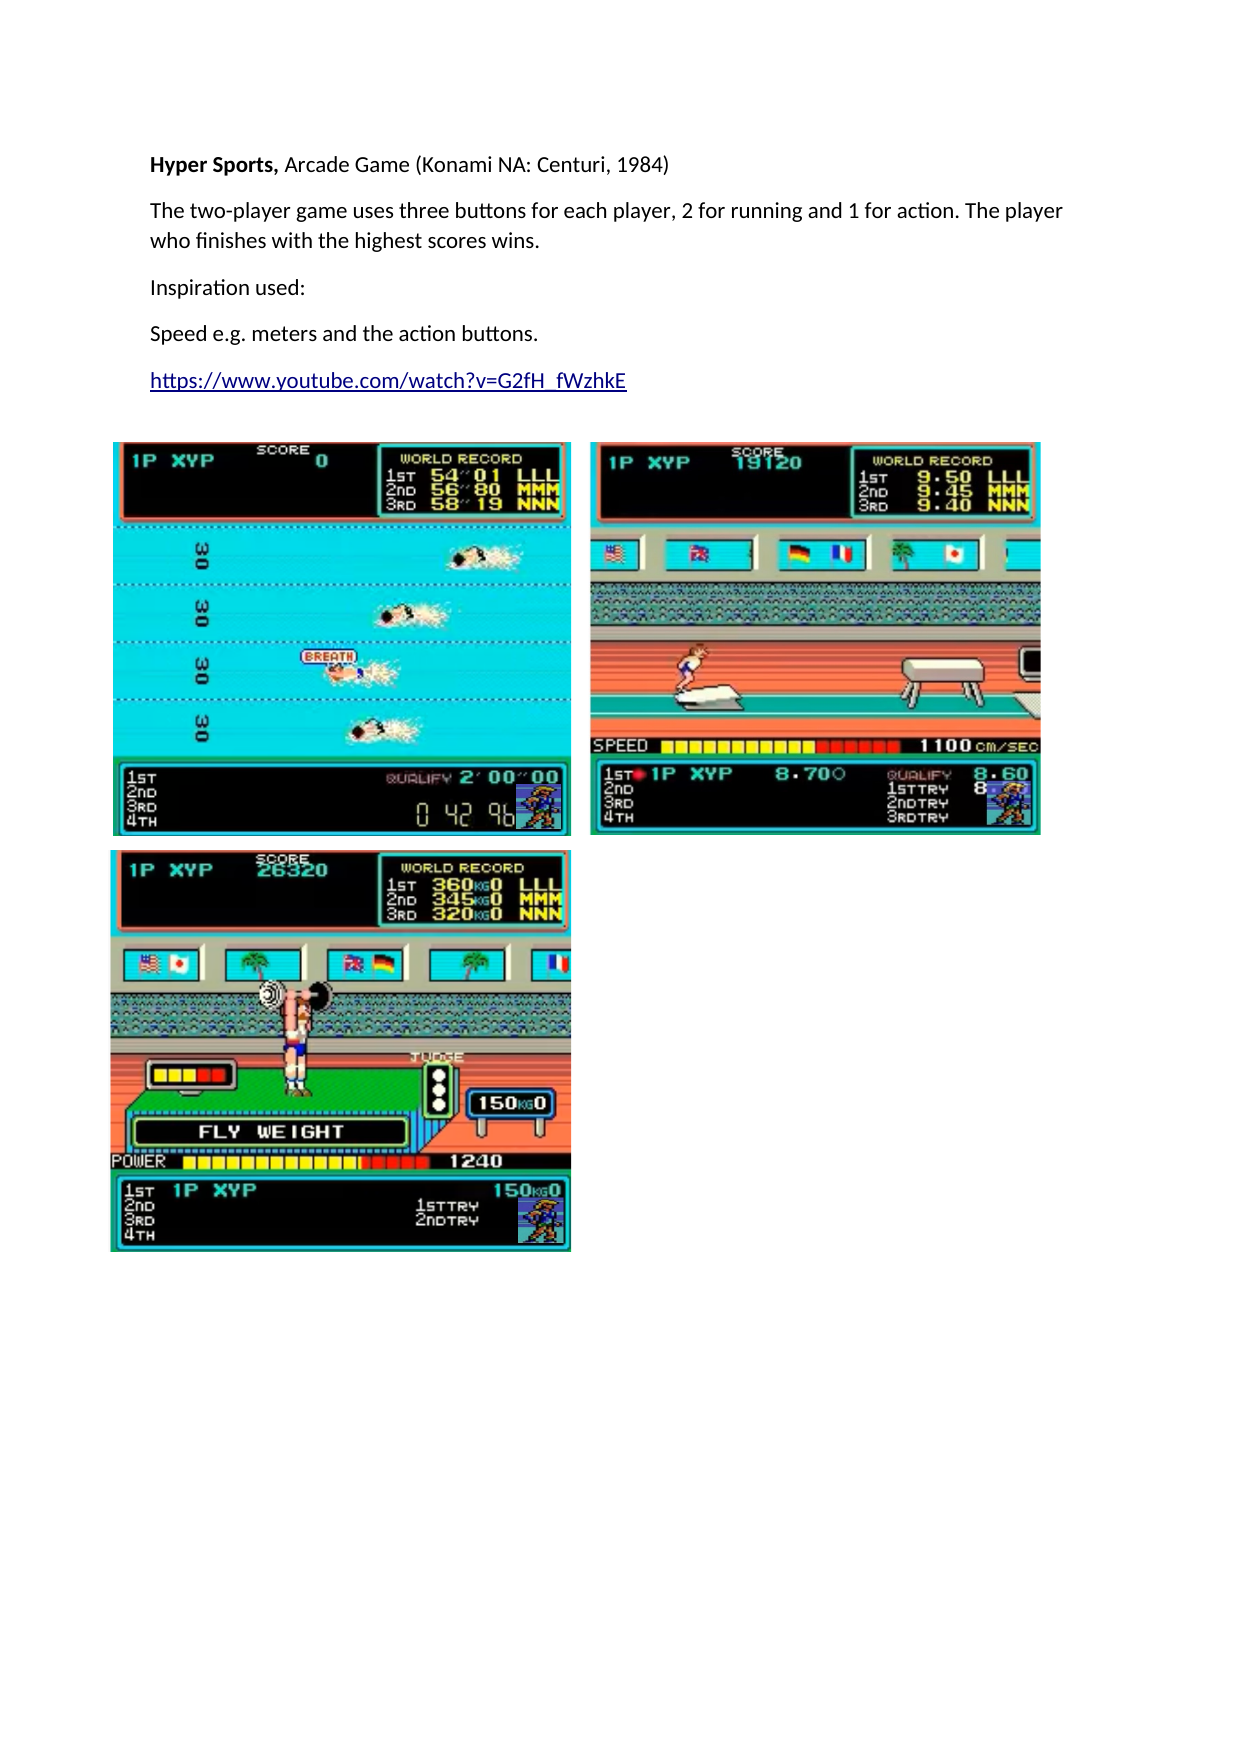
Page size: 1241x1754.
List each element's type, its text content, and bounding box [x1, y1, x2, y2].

text https://www.youtube.com/watch?v=G2fH_fWzhkE [150, 366, 1090, 394]
text Speed e.g. meters and the action buttons. [150, 319, 1090, 348]
text Inspiration used: [150, 273, 1090, 301]
text Hyper Sports, Arcade Game (Konami NA: Centuri, 1984) [150, 150, 1090, 178]
text The two-player game uses three buttons for each player, 2 for running and 1 for action. The player who finishes with the highest scores wins. [150, 197, 1090, 254]
